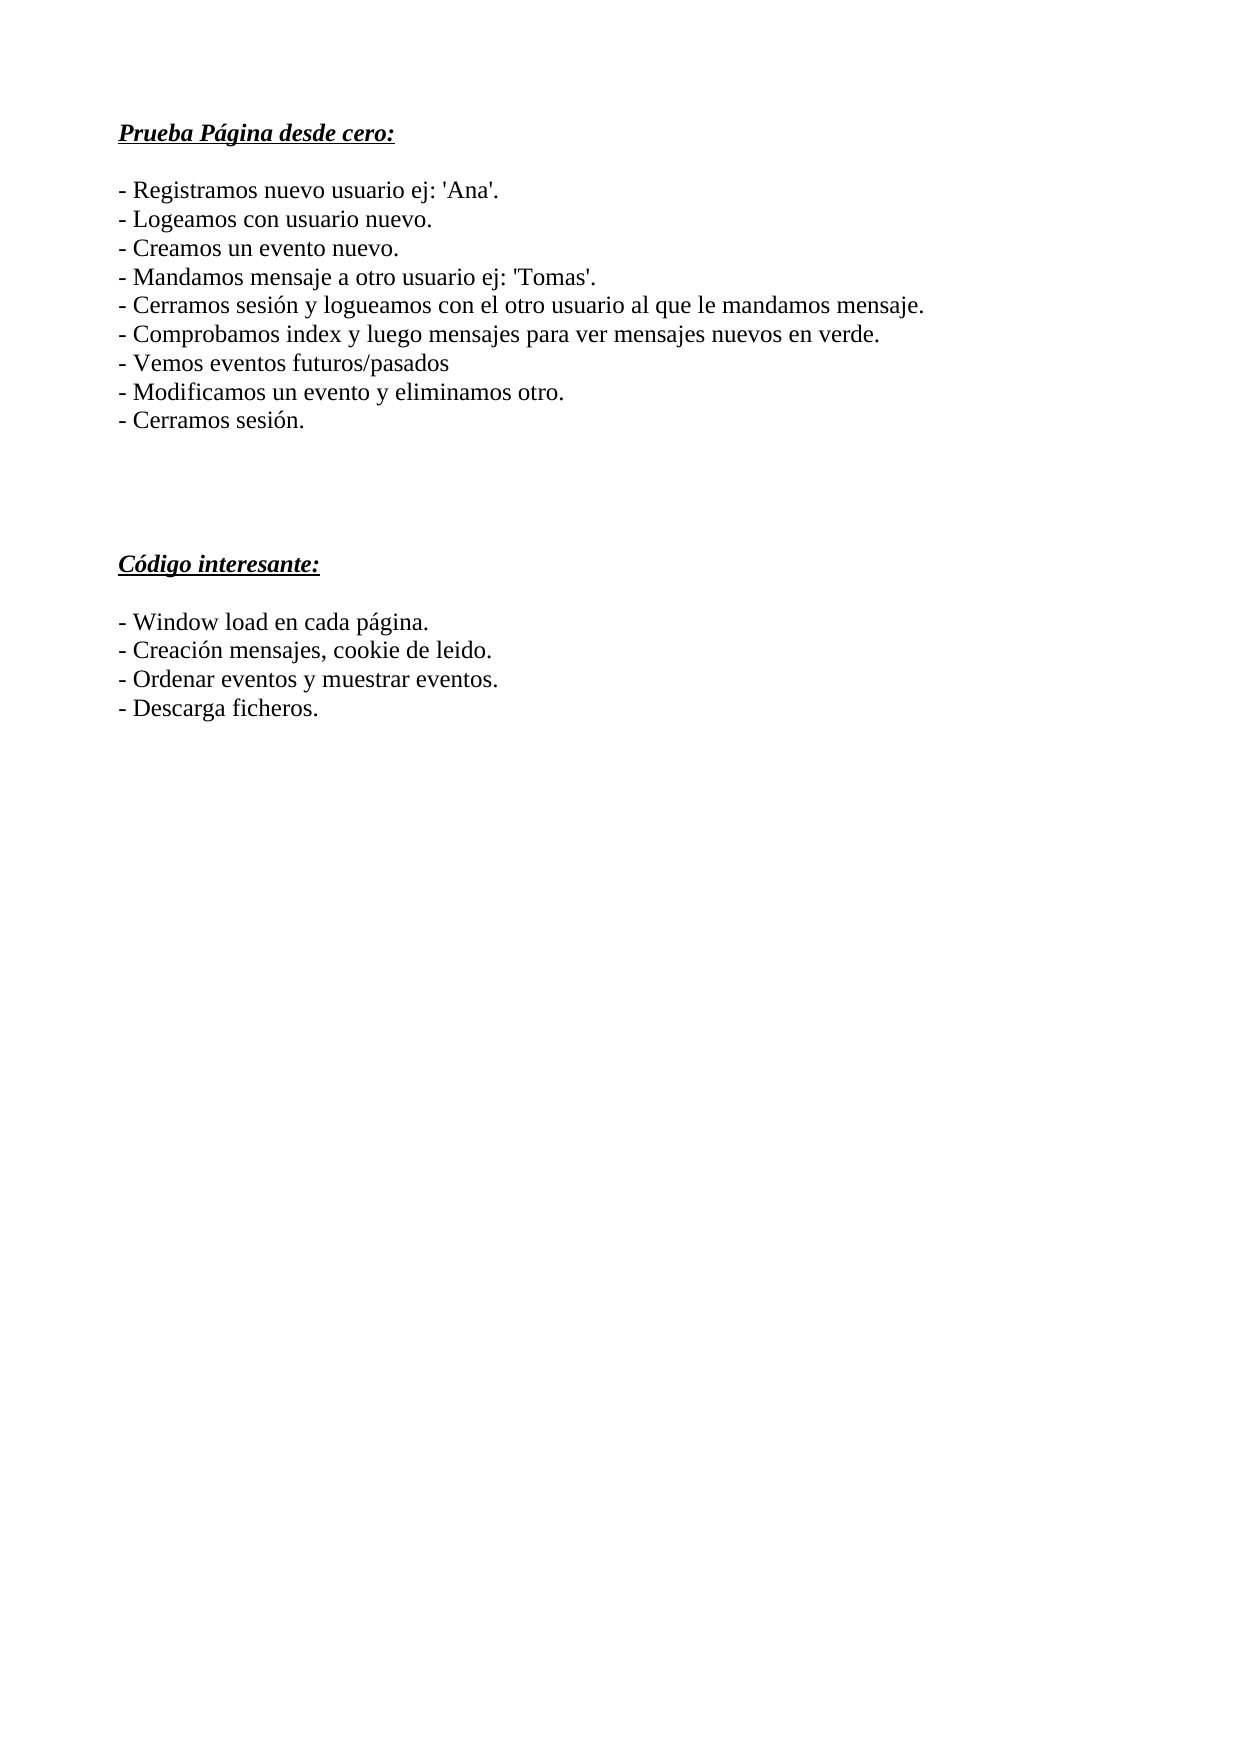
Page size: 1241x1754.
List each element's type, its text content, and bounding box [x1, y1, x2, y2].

text Prueba Página desde cero: [118, 118, 1122, 147]
text - Creación mensajes, cookie de leido. [118, 636, 1122, 664]
text - Descarga ficheros. [118, 693, 1122, 722]
text - Registramos nuevo usuario ej: 'Ana'. [118, 176, 1122, 204]
text - Ordenar eventos y muestrar eventos. [118, 664, 1122, 693]
text - Creamos un evento nuevo. [118, 233, 1122, 262]
text Código interesante: [118, 549, 1122, 578]
text - Vemos eventos futuros/pasados [118, 348, 1122, 377]
text - Modificamos un evento y eliminamos otro. [118, 377, 1122, 406]
text - Cerramos sesión. [118, 406, 1122, 434]
text - Mandamos mensaje a otro usuario ej: 'Tomas'. [118, 262, 1122, 291]
text - Window load en cada página. [118, 607, 1122, 636]
text - Cerramos sesión y logueamos con el otro usuario al que le mandamos mensaje. [118, 291, 1122, 319]
text - Comprobamos index y luego mensajes para ver mensajes nuevos en verde. [118, 319, 1122, 348]
text - Logeamos con usuario nuevo. [118, 204, 1122, 233]
